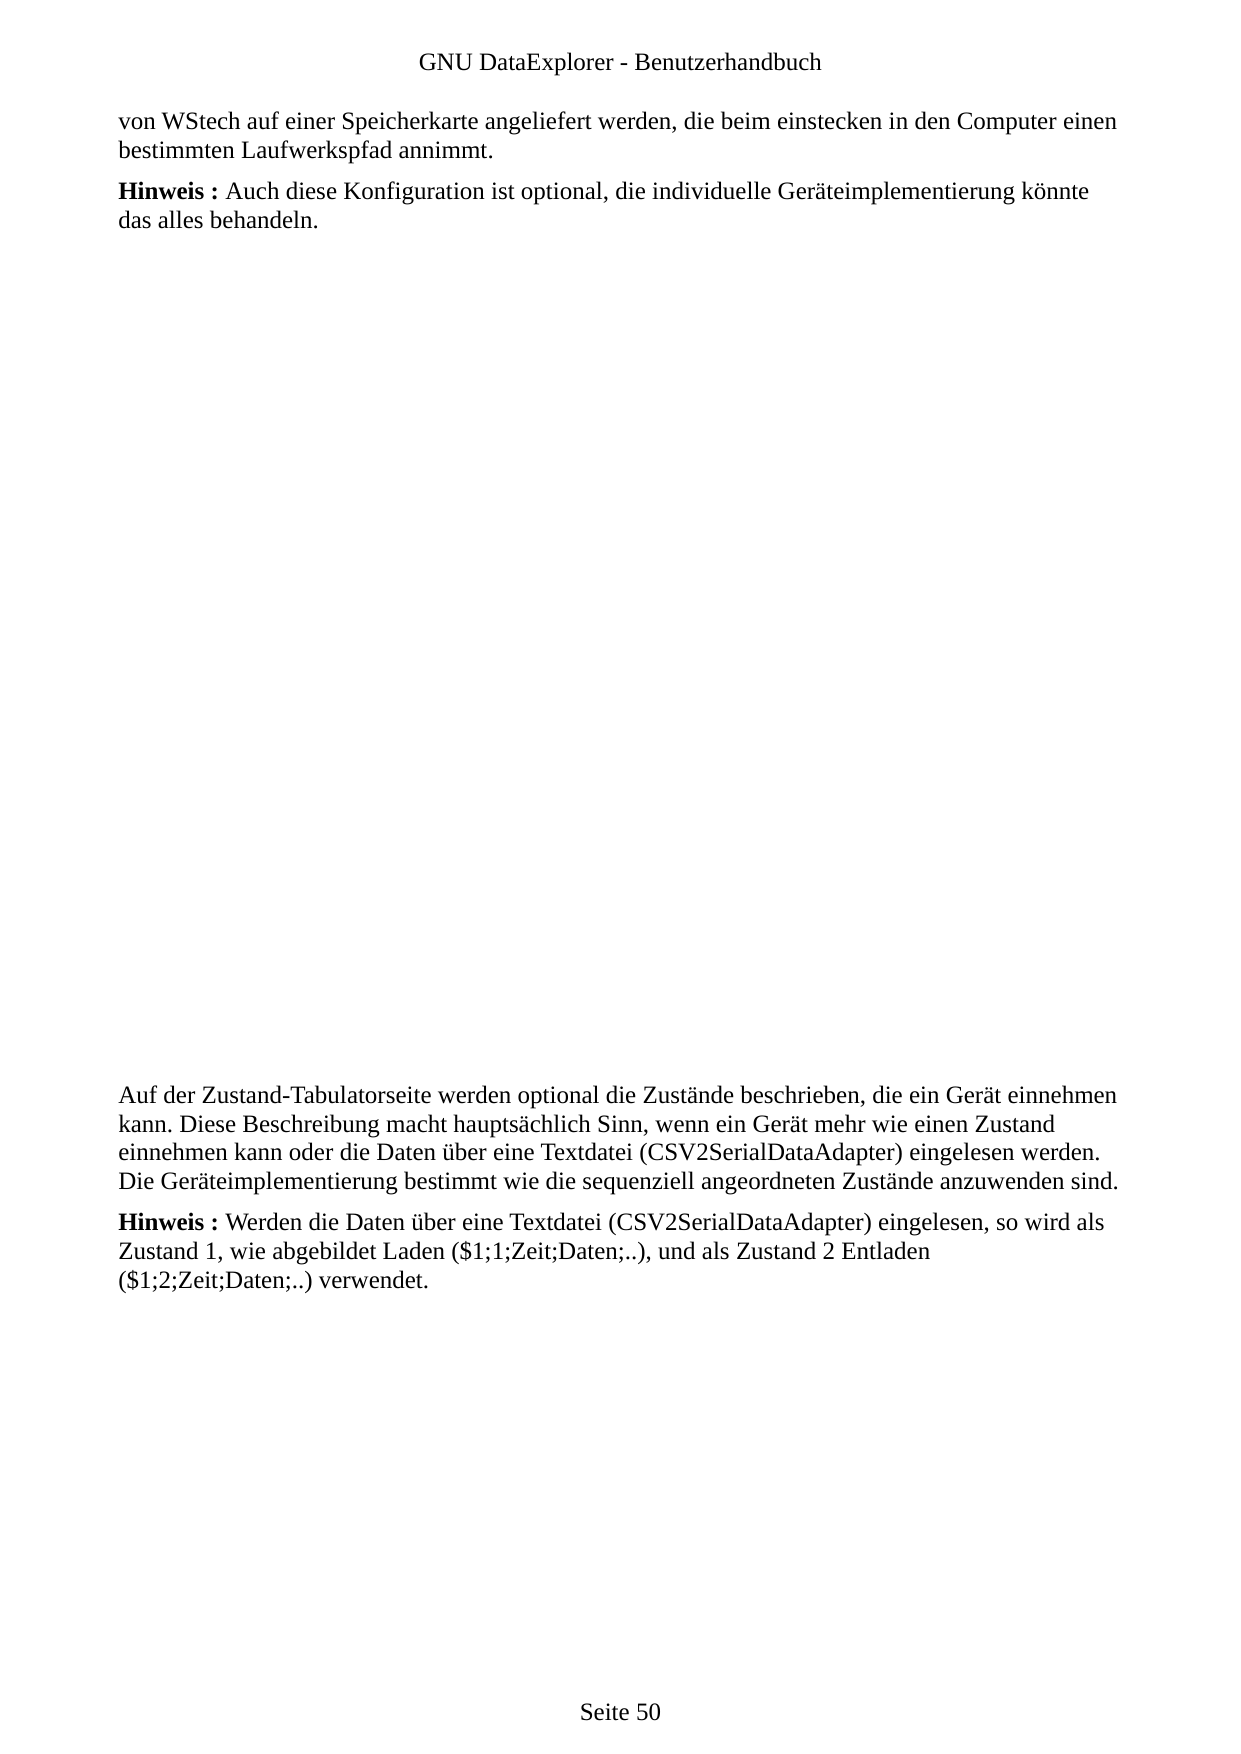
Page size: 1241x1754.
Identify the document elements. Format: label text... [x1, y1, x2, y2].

text Hinweis : Auch diese Konfiguration ist optional, die individuelle Geräteimplementierung könnte das alles behandeln. [118, 176, 1122, 234]
text Auf der Zustand-Tabulatorseite werden optional die Zustände beschrieben, die ein Gerät einnehmen kann. Diese Beschreibung macht hauptsächlich Sinn, wenn ein Gerät mehr wie einen Zustand einnehmen kann oder die Daten über eine Textdatei (CSV2SerialDataAdapter) eingelesen werden. Die Geräteimplementierung bestimmt wie die sequenziell angeordneten Zustände anzuwenden sind. [118, 575, 1122, 1195]
text von WStech auf einer Speicherkarte angeliefert werden, die beim einstecken in den Computer einen bestimmten Laufwerkspfad annimmt. [118, 106, 1122, 164]
text Hinweis : Werden die Daten über eine Textdatei (CSV2SerialDataAdapter) eingelesen, so wird als Zustand 1, wie abgebildet Laden ($1;1;Zeit;Daten;..), und als Zustand 2 Entladen ($1;2;Zeit;Daten;..) verwendet. [118, 1207, 1122, 1294]
